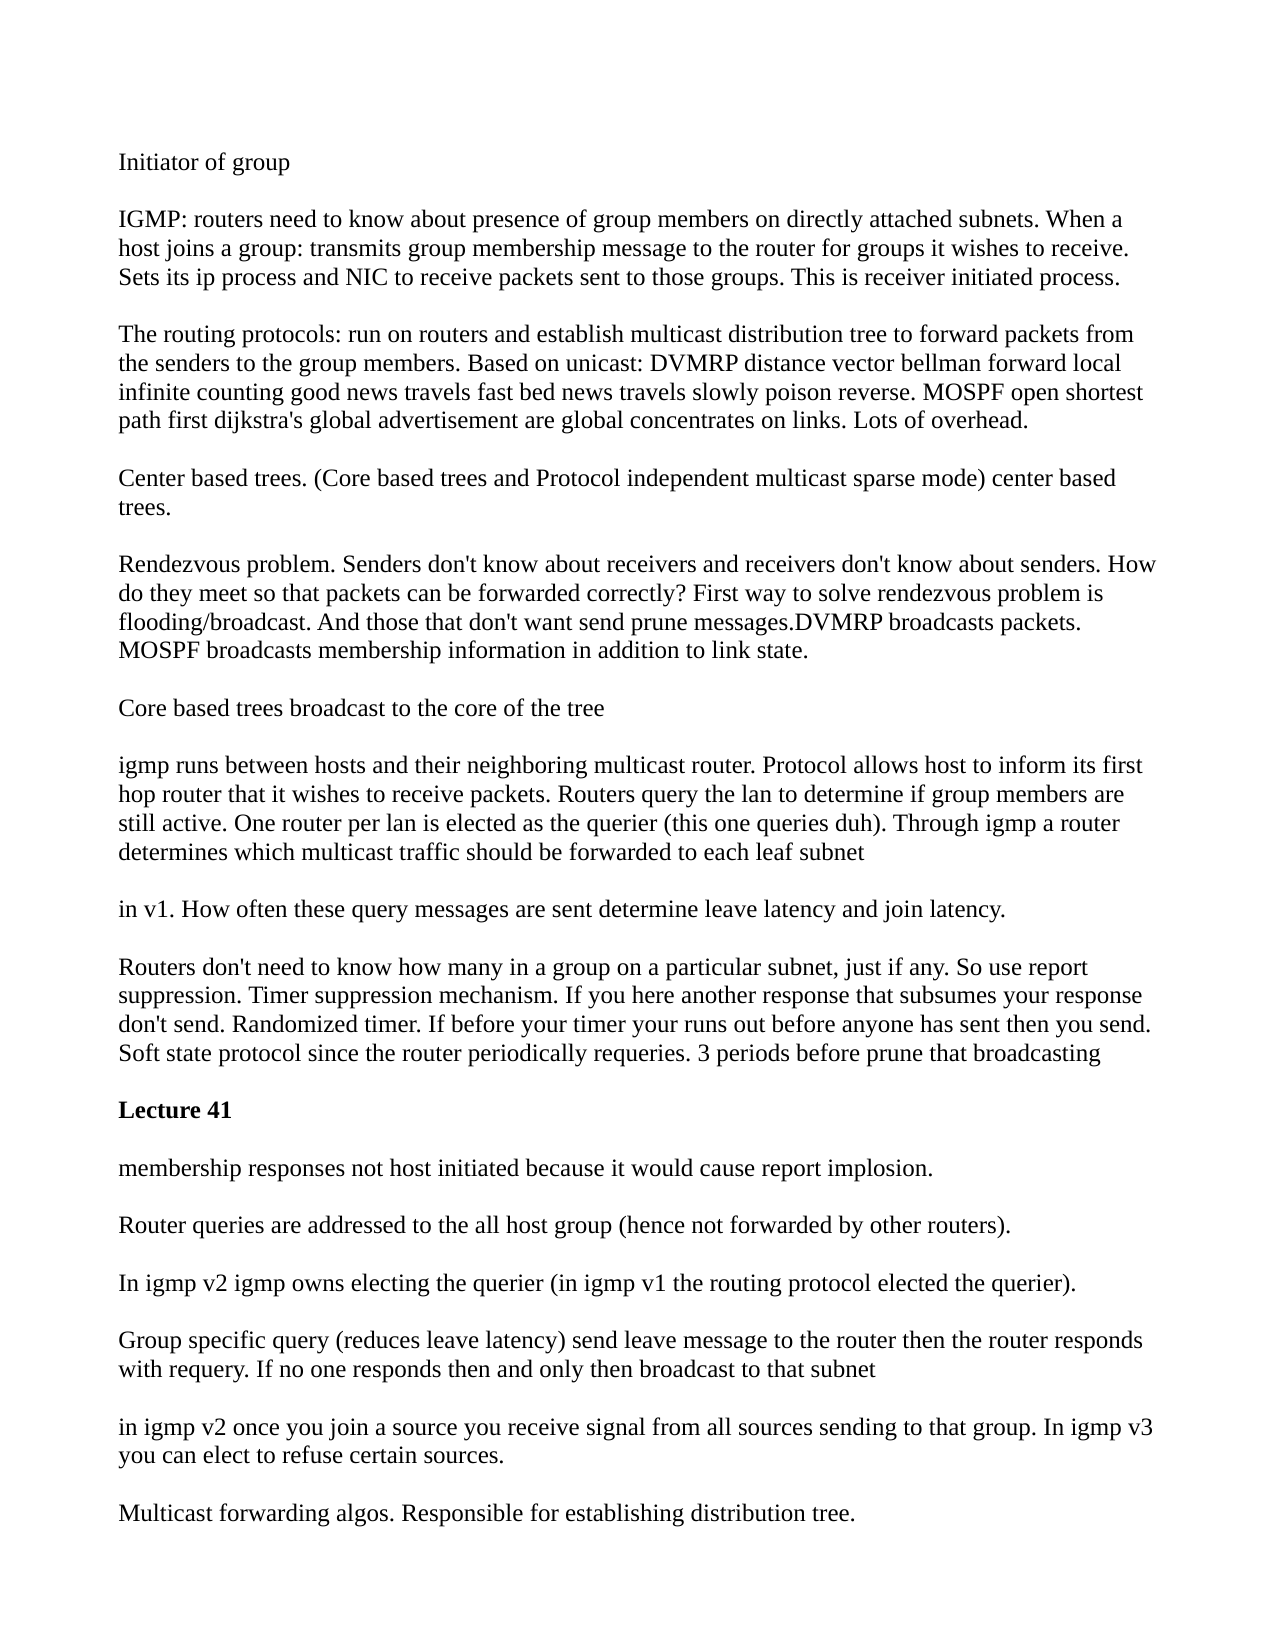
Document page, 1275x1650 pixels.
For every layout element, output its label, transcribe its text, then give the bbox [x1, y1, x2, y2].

text in igmp v2 once you join a source you receive signal from all sources sending to that group. In igmp v3 you can elect to refuse certain sources. [118, 1412, 1157, 1469]
text membership responses not host initiated because it would cause report implosion. [118, 1153, 1157, 1182]
text Routers don't need to know how many in a group on a particular subnet, just if any. So use report suppression. Timer suppression mechanism. If you here another response that subsumes your response don't send. Randomized timer. If before your timer your runs out before anyone has sent then you send. Soft state protocol since the router periodically requeries. 3 periods before prune that broadcasting [118, 952, 1157, 1067]
text IGMP: routers need to know about presence of group members on directly attached subnets. When a host joins a group: transmits group membership message to the router for groups it wishes to receive. Sets its ip process and NIC to receive packets sent to those groups. This is receiver initiated process. [118, 204, 1157, 291]
text Multicast forwarding algos. Responsible for establishing distribution tree. [118, 1498, 1157, 1527]
text igmp runs between hosts and their neighboring multicast router. Protocol allows host to inform its first hop router that it wishes to receive packets. Routers query the lan to determine if group members are still active. One router per lan is elected as the querier (this one queries duh). Through igmp a router determines which multicast traffic should be forwarded to each leaf subnet [118, 751, 1157, 866]
text Initiator of group [118, 147, 1157, 176]
text Lecture 41 [118, 1096, 1157, 1124]
text Center based trees. (Core based trees and Protocol independent multicast sparse mode) center based trees. [118, 463, 1157, 521]
text in v1. How often these query messages are sent determine leave latency and join latency. [118, 894, 1157, 923]
text Group specific query (reduces leave latency) send leave message to the router then the router responds with requery. If no one responds then and only then broadcast to that subnet [118, 1326, 1157, 1383]
text Router queries are addressed to the all host group (hence not forwarded by other routers). [118, 1211, 1157, 1239]
text Rendezvous problem. Senders don't know about receivers and receivers don't know about senders. How do they meet so that packets can be forwarded correctly? First way to solve rendezvous problem is flooding/broadcast. And those that don't want send prune messages.DVMRP broadcasts packets. MOSPF broadcasts membership information in addition to link state. [118, 549, 1157, 664]
text The routing protocols: run on routers and establish multicast distribution tree to forward packets from the senders to the group members. Based on unicast: DVMRP distance vector bellman forward local infinite counting good news travels fast bed news travels slowly poison reverse. MOSPF open shortest path first dijkstra's global advertisement are global concentrates on links. Lots of overhead. [118, 319, 1157, 434]
text Core based trees broadcast to the core of the tree [118, 693, 1157, 722]
text In igmp v2 igmp owns electing the querier (in igmp v1 the routing protocol elected the querier). [118, 1268, 1157, 1297]
